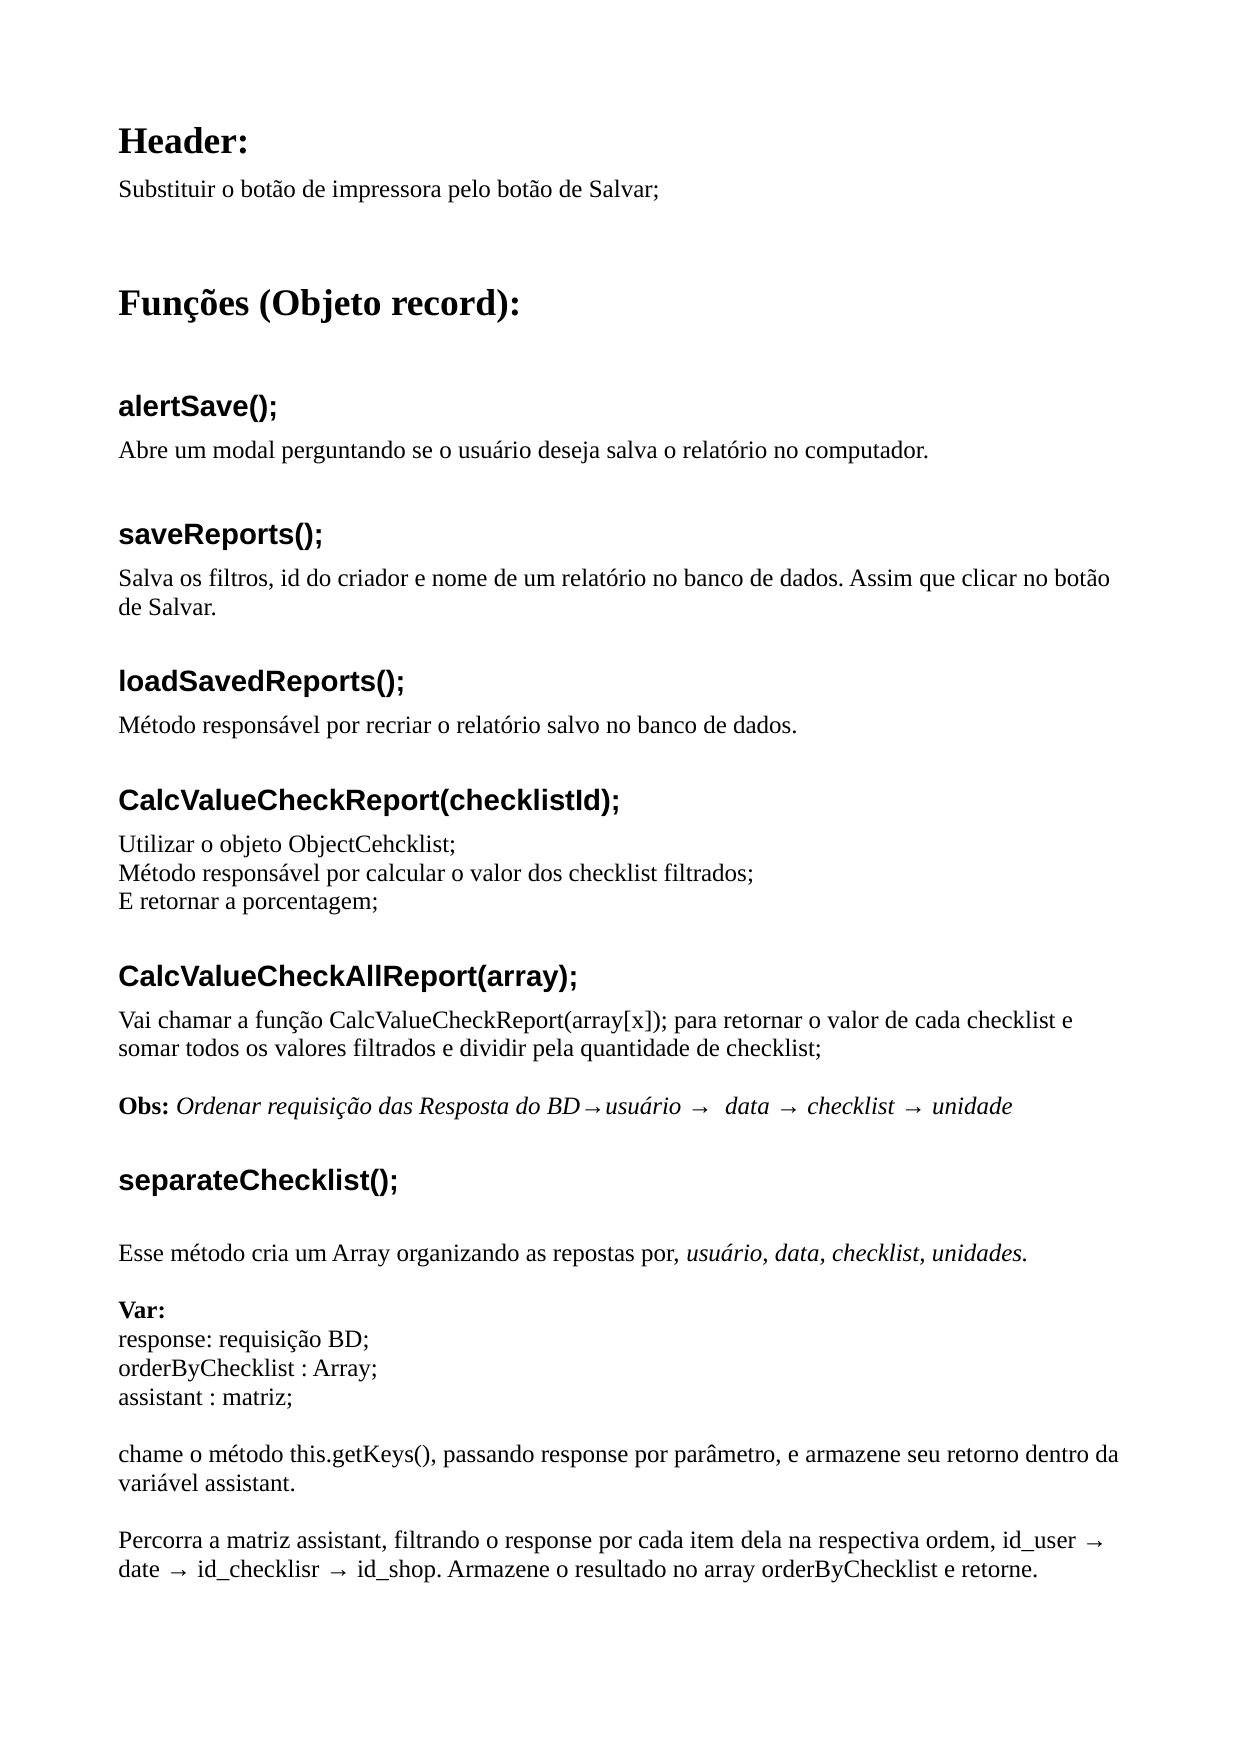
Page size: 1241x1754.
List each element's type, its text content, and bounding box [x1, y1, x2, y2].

text Var: [118, 1296, 1122, 1324]
subtitle loadSavedReports(); [118, 664, 1122, 698]
text Salva os filtros, id do criador e nome de um relatório no banco de dados. Assim que clicar no botão de Salvar. [118, 563, 1122, 621]
subtitle Funções (Objeto record): [118, 281, 1122, 324]
text chame o método this.getKeys(), passando response por parâmetro, e armazene seu retorno dentro da variável assistant. [118, 1439, 1122, 1497]
text Método responsável por calcular o valor dos checklist filtrados; [118, 858, 1122, 886]
text Vai chamar a função CalcValueCheckReport(array[x]); para retornar o valor de cada checklist e somar todos os valores filtrados e dividir pela quantidade de checklist; [118, 1005, 1122, 1062]
text Abre um modal perguntando se o usuário deseja salva o relatório no computador. [118, 436, 1122, 464]
text Esse método cria um Array organizando as repostas por, usuário, data, checklist, unidades. [118, 1238, 1122, 1267]
subtitle Header: [118, 118, 1122, 161]
text E retornar a porcentagem; [118, 886, 1122, 915]
text orderByChecklist : Array; [118, 1353, 1122, 1382]
text assistant : matriz; [118, 1382, 1122, 1411]
text response: requisição BD; [118, 1324, 1122, 1353]
text Utilizar o objeto ObjectCehcklist; [118, 829, 1122, 858]
subtitle saveReports(); [118, 517, 1122, 551]
text Substituir o botão de impressora pelo botão de Salvar; [118, 174, 1122, 202]
subtitle CalcValueCheckReport(checklistId); [118, 783, 1122, 816]
text Método responsável por recriar o relatório salvo no banco de dados. [118, 711, 1122, 739]
subtitle alertSave(); [118, 389, 1122, 423]
subtitle CalcValueCheckAllReport(array); [118, 958, 1122, 992]
subtitle separateChecklist(); [118, 1163, 1122, 1197]
text Percorra a matriz assistant, filtrando o response por cada item dela na respectiva ordem, id_user → date → id_checklisr → id_shop. Armazene o resultado no array orderByChecklist e retorne. [118, 1526, 1122, 1583]
text Obs: Ordenar requisição das Resposta do BD→usuário → data → checklist → unidade [118, 1091, 1122, 1120]
